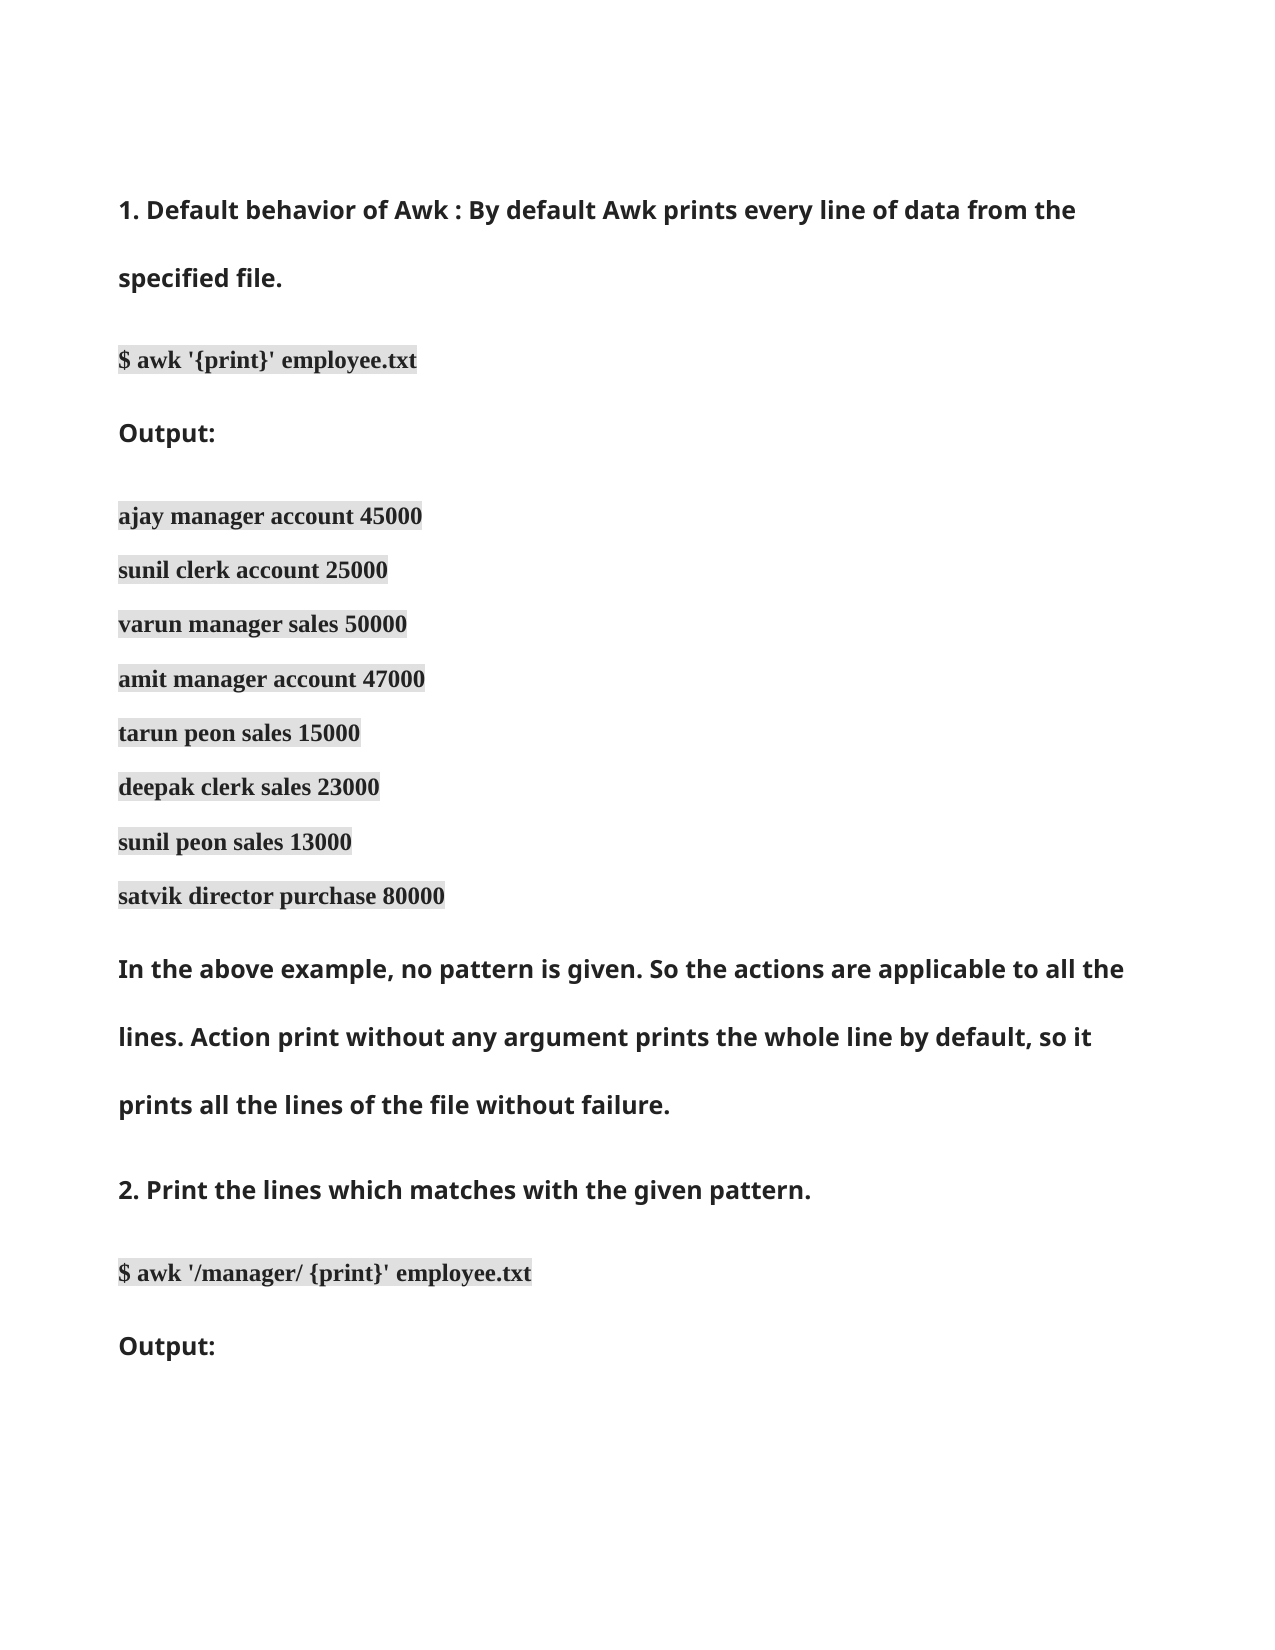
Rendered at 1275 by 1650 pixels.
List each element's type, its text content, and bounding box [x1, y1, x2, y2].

text 1. Default behavior of Awk : By default Awk prints every line of data from the specified file. [118, 192, 1157, 294]
text ajay manager account 45000 sunil clerk account 25000 varun manager sales 50000 amit manager account 47000 tarun peon sales 15000 deepak clerk sales 23000 sunil peon sales 13000 satvik director purchase 80000 [118, 501, 1157, 909]
text $ awk '/manager/ {print}' employee.txt [118, 1258, 1157, 1286]
text Output: [118, 1328, 1157, 1363]
text $ awk '{print}' employee.txt [118, 345, 1157, 374]
text In the above example, no pattern is given. So the actions are applicable to all the lines. Action print without any argument prints the whole line by default, so it prints all the lines of the file without failure. [118, 952, 1157, 1122]
text Output: [118, 416, 1157, 450]
text 2. Print the lines which matches with the given pattern. [118, 1173, 1157, 1207]
